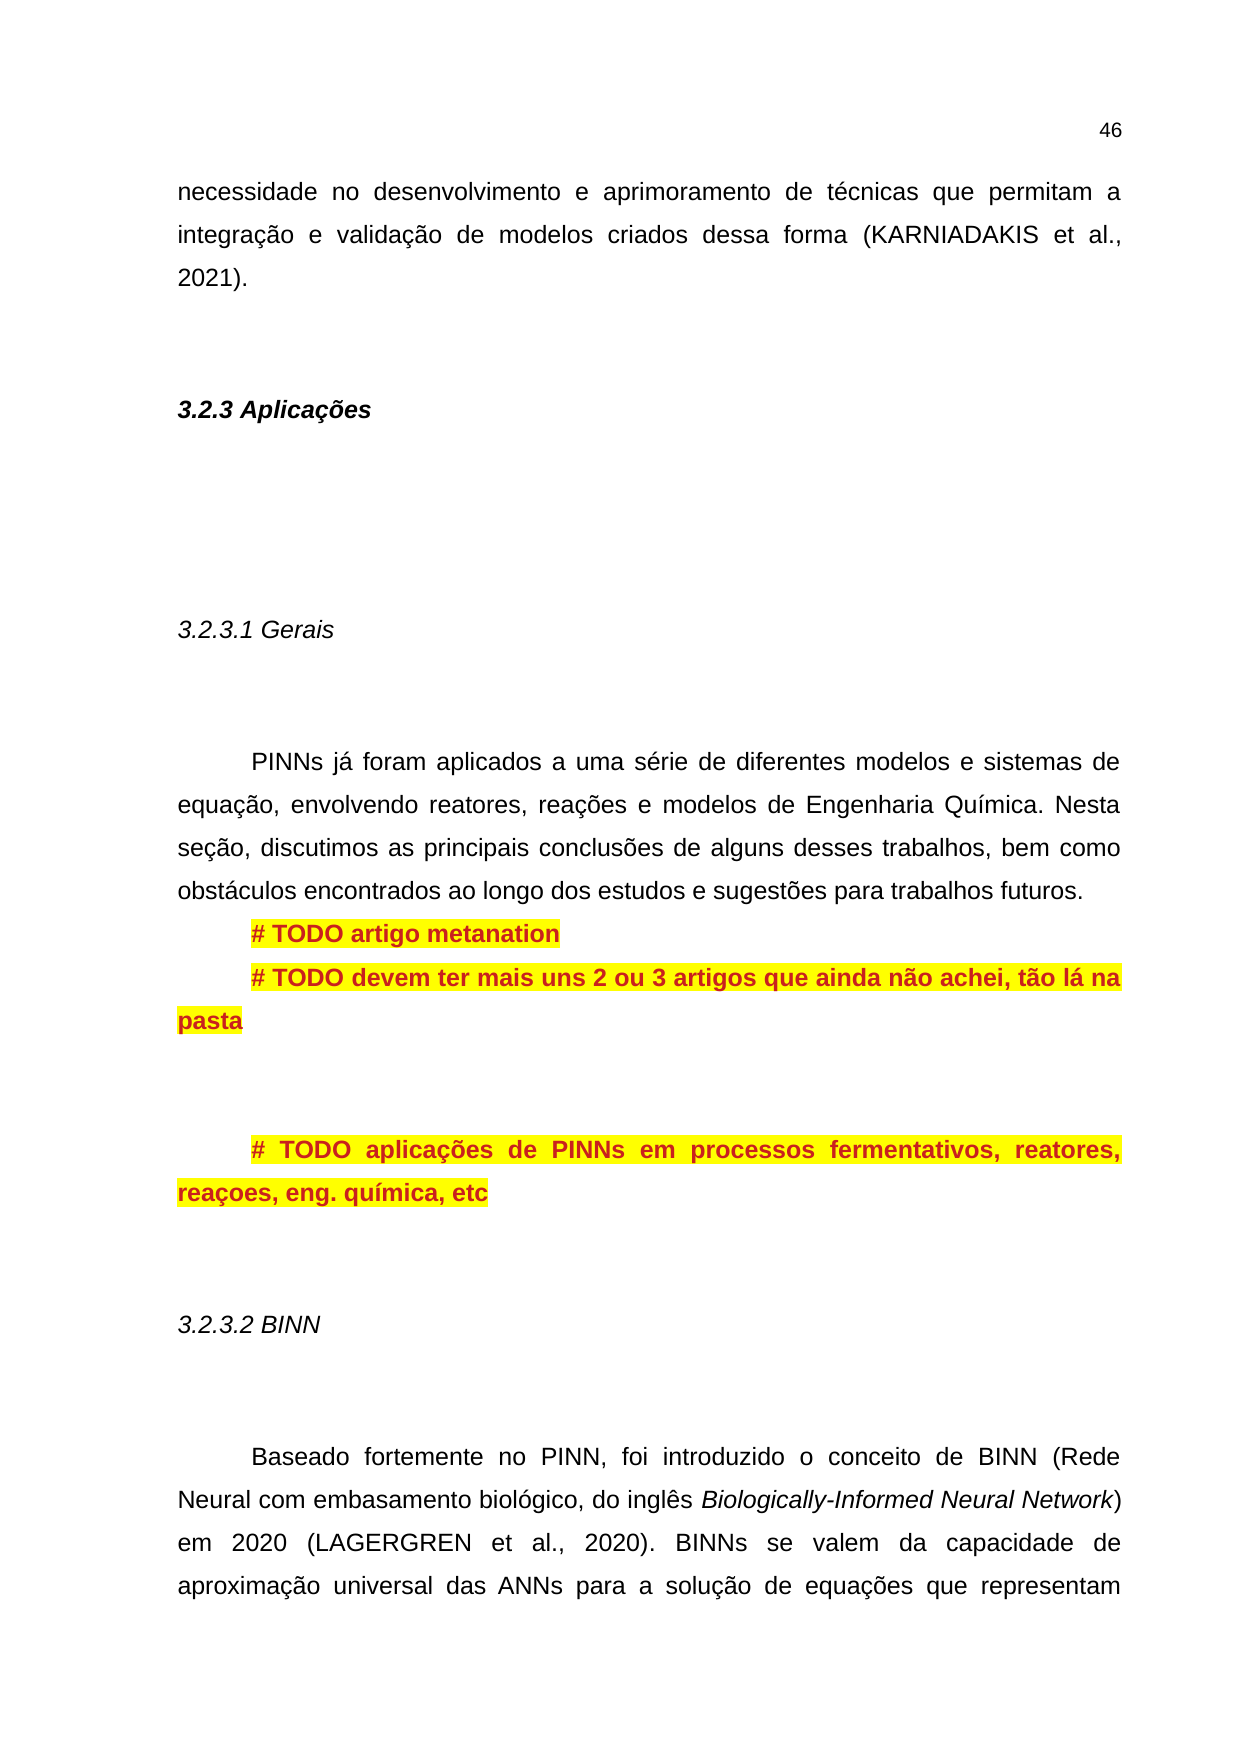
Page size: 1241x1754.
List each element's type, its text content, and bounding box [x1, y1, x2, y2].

text # TODO aplicações de PINNs em processos fermentativos, reatores, reaçoes, eng. química, etc [177, 1135, 1122, 1207]
text necessidade no desenvolvimento e aprimoramento de técnicas que permitam a integração e validação de modelos criados dessa forma (KARNIADAKIS et al., 2021). [177, 177, 1122, 292]
text Baseado fortemente no PINN, foi introduzido o conceito de BINN (Rede Neural com embasamento biológico, do inglês Biologically-Informed Neural Network) em 2020 (LAGERGREN et al., 2020). BINNs se valem da capacidade de aproximação universal das ANNs para a solução de equações que representam [177, 1441, 1122, 1599]
text PINNs já foram aplicados a uma série de diferentes modelos e sistemas de equação, envolvendo reatores, reações e modelos de Engenharia Química. Nesta seção, discutimos as principais conclusões de alguns desses trabalhos, bem como obstáculos encontrados ao longo dos estudos e sugestões para trabalhos futuros. [177, 747, 1122, 905]
subtitle Gerais [177, 615, 1122, 644]
text # TODO devem ter mais uns 2 ou 3 artigos que ainda não achei, tão lá na pasta [177, 962, 1122, 1034]
text # TODO artigo metanation [177, 919, 1122, 948]
subtitle BINN [177, 1310, 1122, 1338]
subtitle Aplicações [177, 395, 1122, 424]
